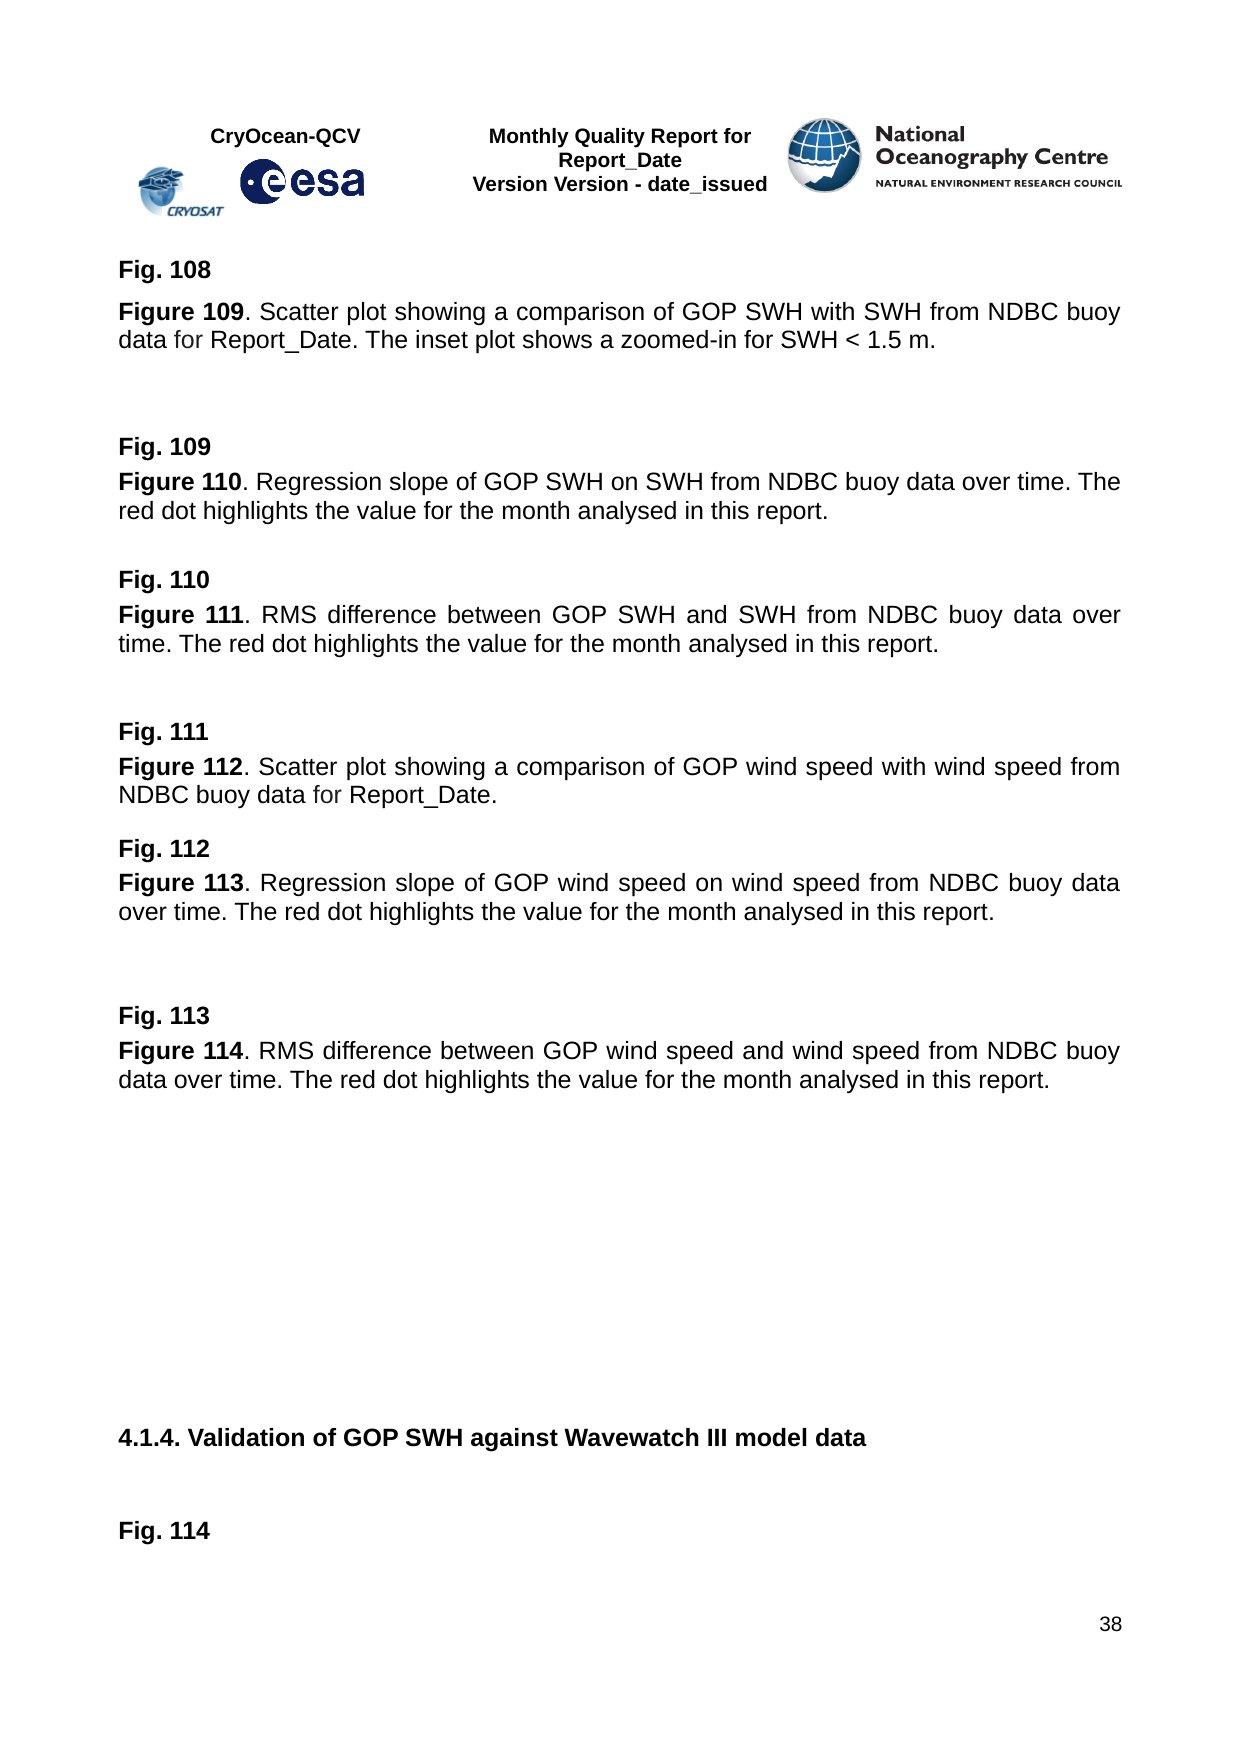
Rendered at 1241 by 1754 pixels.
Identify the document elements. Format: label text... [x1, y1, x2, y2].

text Fig. 113 [118, 1001, 1122, 1030]
text Fig. 109 [118, 432, 1122, 461]
picture [118, 159, 364, 224]
text Figure 110. Regression slope of GOP SWH on SWH from NDBC buoy data over time. The red dot highlights the value for the month analysed in this report. [118, 467, 1122, 524]
text Fig. 111 [118, 717, 1122, 746]
text Fig. 112 [118, 834, 1122, 862]
text Figure 113. Regression slope of GOP wind speed on wind speed from NDBC buoy data over time. The red dot highlights the value for the month analysed in this report. [118, 868, 1122, 926]
text Figure 111. RMS difference between GOP SWH and SWH from NDBC buoy data over time. The red dot highlights the value for the month analysed in this report. [118, 600, 1122, 657]
text Figure 109. Scatter plot showing a comparison of GOP SWH with SWH from NDBC buoy data for Report_Date. The inset plot shows a zoomed-in for SWH < 1.5 m. [118, 296, 1122, 354]
text Fig. 110 [118, 565, 1122, 594]
text Figure 112. Scatter plot showing a comparison of GOP wind speed with wind speed from NDBC buoy data for Report_Date. [118, 751, 1122, 809]
text 4.1.4. Validation of GOP SWH against Wavewatch III model data [118, 1423, 1122, 1452]
text Fig. 114 [118, 1516, 1122, 1545]
text Fig. 108 [118, 255, 1122, 284]
text Figure 114. RMS difference between GOP wind speed and wind speed from NDBC buoy data over time. The red dot highlights the value for the month analysed in this report. [118, 1036, 1122, 1093]
picture [787, 118, 1123, 193]
